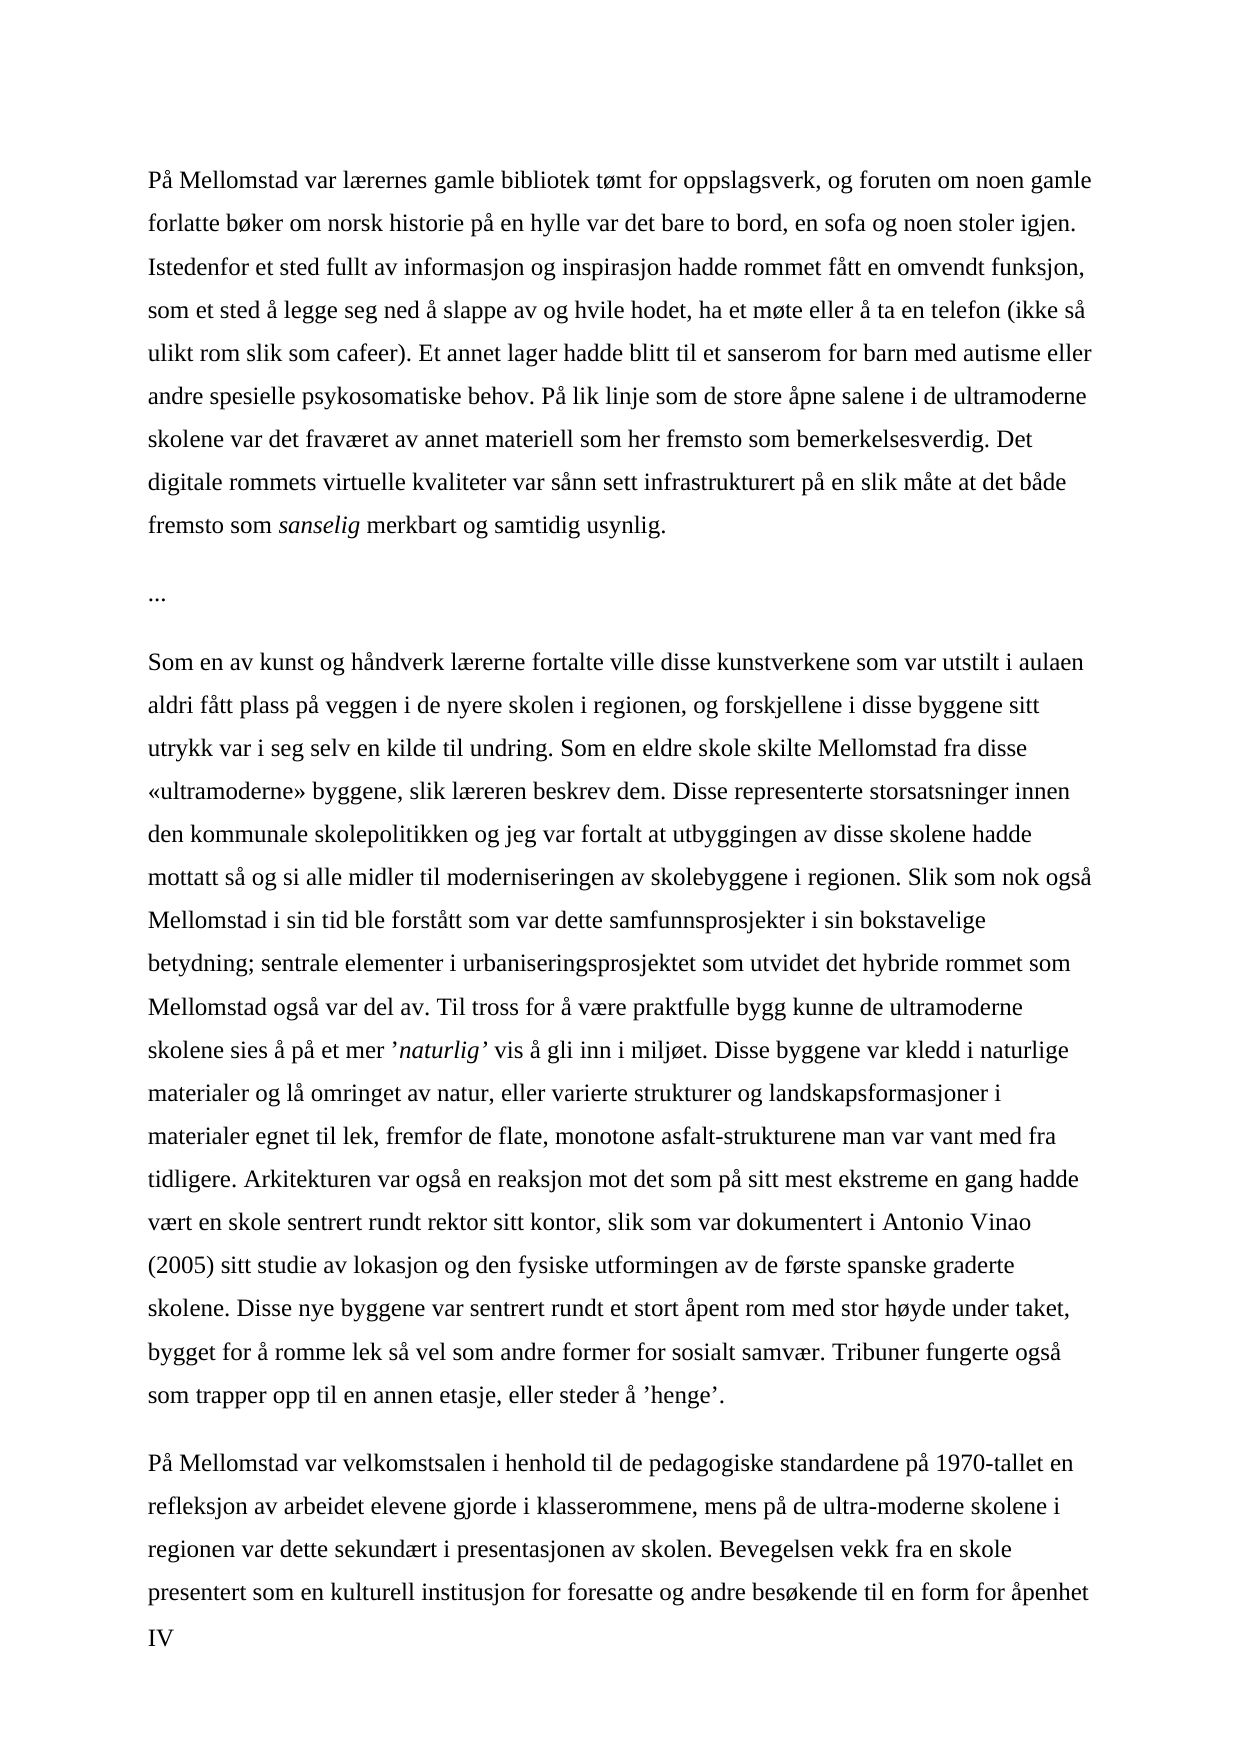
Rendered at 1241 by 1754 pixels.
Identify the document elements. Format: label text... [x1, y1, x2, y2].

text På Mellomstad var velkomstsalen i henhold til de pedagogiske standardene på 1970-tallet en refleksjon av arbeidet elevene gjorde i klasserommene, mens på de ultra-moderne skolene i regionen var dette sekundært i presentasjonen av skolen. Bevegelsen vekk fra en skole presentert som en kulturell institusjon for foresatte og andre besøkende til en form for åpenhet [148, 1448, 1092, 1606]
text På Mellomstad var lærernes gamle bibliotek tømt for oppslagsverk, og foruten om noen gamle forlatte bøker om norsk historie på en hylle var det bare to bord, en sofa og noen stoler igjen. Istedenfor et sted fullt av informasjon og inspirasjon hadde rommet fått en omvendt funksjon, som et sted å legge seg ned å slappe av og hvile hodet, ha et møte eller å ta en telefon (ikke så ulikt rom slik som cafeer). Et annet lager hadde blitt til et sanserom for barn med autisme eller andre spesielle psykosomatiske behov. På lik linje som de store åpne salene i de ultramoderne skolene var det fraværet av annet materiell som her fremsto som bemerkelsesverdig. Det digitale rommets virtuelle kvaliteter var sånn sett infrastrukturert på en slik måte at det både fremsto som sanselig merkbart og samtidig usynlig. [148, 165, 1092, 539]
text Som en av kunst og håndverk lærerne fortalte ville disse kunstverkene som var utstilt i aulaen aldri fått plass på veggen i de nyere skolen i regionen, og forskjellene i disse byggene sitt utrykk var i seg selv en kilde til undring. Som en eldre skole skilte Mellomstad fra disse «ultramoderne» byggene, slik læreren beskrev dem. Disse representerte storsatsninger innen den kommunale skolepolitikken og jeg var fortalt at utbyggingen av disse skolene hadde mottatt så og si alle midler til moderniseringen av skolebyggene i regionen. Slik som nok også Mellomstad i sin tid ble forstått som var dette samfunnsprosjekter i sin bokstavelige betydning; sentrale elementer i urbaniseringsprosjektet som utvidet det hybride rommet som Mellomstad også var del av. Til tross for å være praktfulle bygg kunne de ultramoderne skolene sies å på et mer ’naturlig’ vis å gli inn i miljøet. Disse byggene var kledd i naturlige materialer og lå omringet av natur, eller varierte strukturer og landskapsformasjoner i materialer egnet til lek, fremfor de flate, monotone asfalt-strukturene man var vant med fra tidligere. Arkitekturen var også en reaksjon mot det som på sitt mest ekstreme en gang hadde vært en skole sentrert rundt rektor sitt kontor, slik som var dokumentert i Antonio Vinao (2005) sitt studie av lokasjon og den fysiske utformingen av de første spanske graderte skolene. Disse nye byggene var sentrert rundt et stort åpent rom med stor høyde under taket, bygget for å romme lek så vel som andre former for sosialt samvær. Tribuner fungerte også som trapper opp til en annen etasje, eller steder å ’henge’. [148, 647, 1092, 1408]
text ... [148, 578, 1092, 607]
